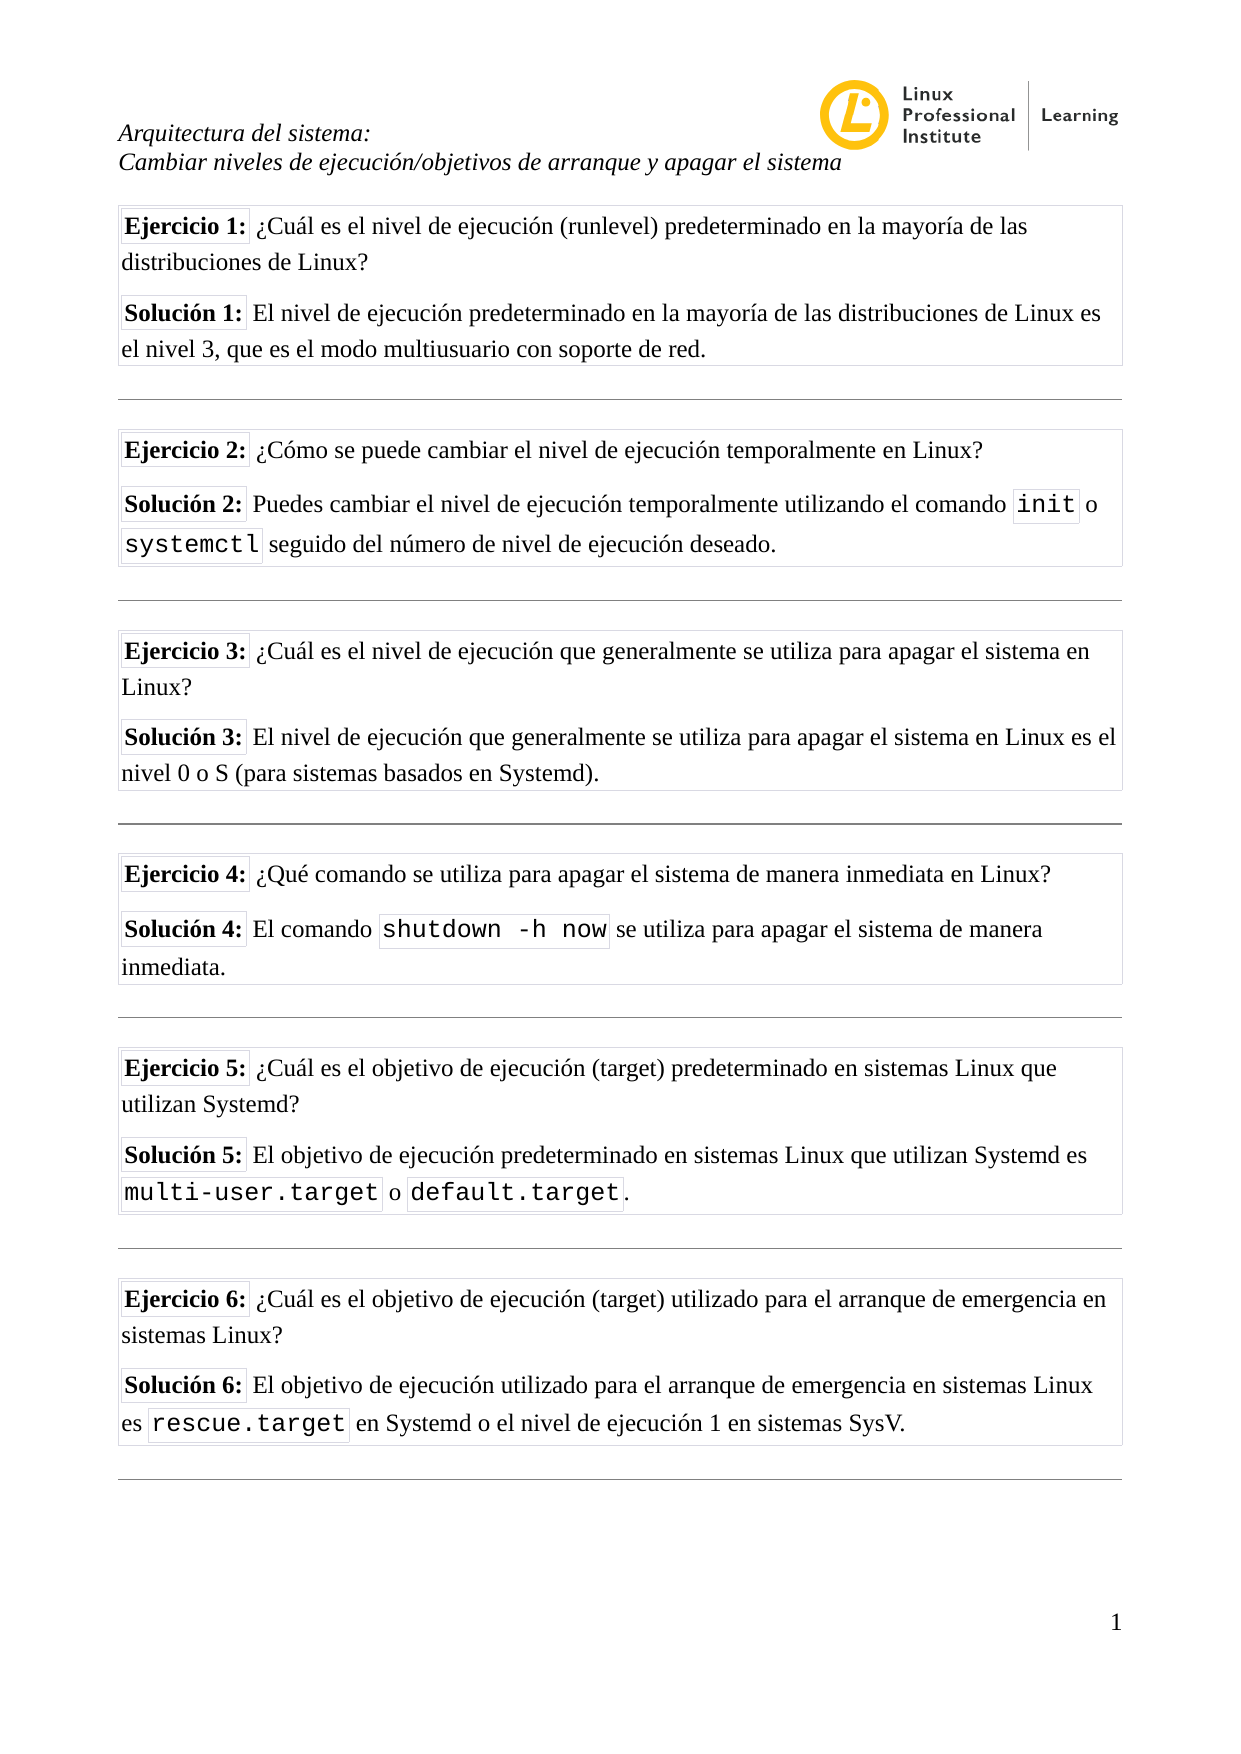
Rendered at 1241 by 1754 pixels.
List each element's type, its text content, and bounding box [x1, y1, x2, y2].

text Solución 6: El objetivo de ejecución utilizado para el arranque de emergencia en sistemas Linux es rescue.target en Systemd o el nivel de ejecución 1 en sistemas SysV. [119, 1364, 1122, 1445]
text Solución 2: Puedes cambiar el nivel de ejecución temporalmente utilizando el comando init o systemctl seguido del número de nivel de ejecución deseado. [119, 483, 1122, 566]
text Ejercicio 4: ¿Qué comando se utiliza para apagar el sistema de manera inmediata en Linux? [119, 854, 1122, 891]
text Ejercicio 2: ¿Cómo se puede cambiar el nivel de ejecución temporalmente en Linux? [119, 430, 1122, 467]
text Solución 4: El comando shutdown -h now se utiliza para apagar el sistema de manera inmediata. [119, 908, 1122, 984]
picture [819, 79, 1119, 151]
text Ejercicio 1: ¿Cuál es el nivel de ejecución (runlevel) predeterminado en la mayoría de las distribuciones de Linux? [119, 206, 1122, 276]
text Ejercicio 5: ¿Cuál es el objetivo de ejecución (target) predeterminado en sistemas Linux que utilizan Systemd? [119, 1048, 1122, 1118]
text Solución 3: El nivel de ejecución que generalmente se utiliza para apagar el sistema en Linux es el nivel 0 o S (para sistemas basados en Systemd). [119, 716, 1122, 790]
text Solución 1: El nivel de ejecución predeterminado en la mayoría de las distribuciones de Linux es el nivel 3, que es el modo multiusuario con soporte de red. [119, 292, 1122, 365]
text Ejercicio 3: ¿Cuál es el nivel de ejecución que generalmente se utiliza para apagar el sistema en Linux? [119, 631, 1122, 701]
text Ejercicio 6: ¿Cuál es el objetivo de ejecución (target) utilizado para el arranque de emergencia en sistemas Linux? [119, 1279, 1122, 1349]
text Solución 5: El objetivo de ejecución predeterminado en sistemas Linux que utilizan Systemd es multi-user.target o default.target. [119, 1134, 1122, 1214]
